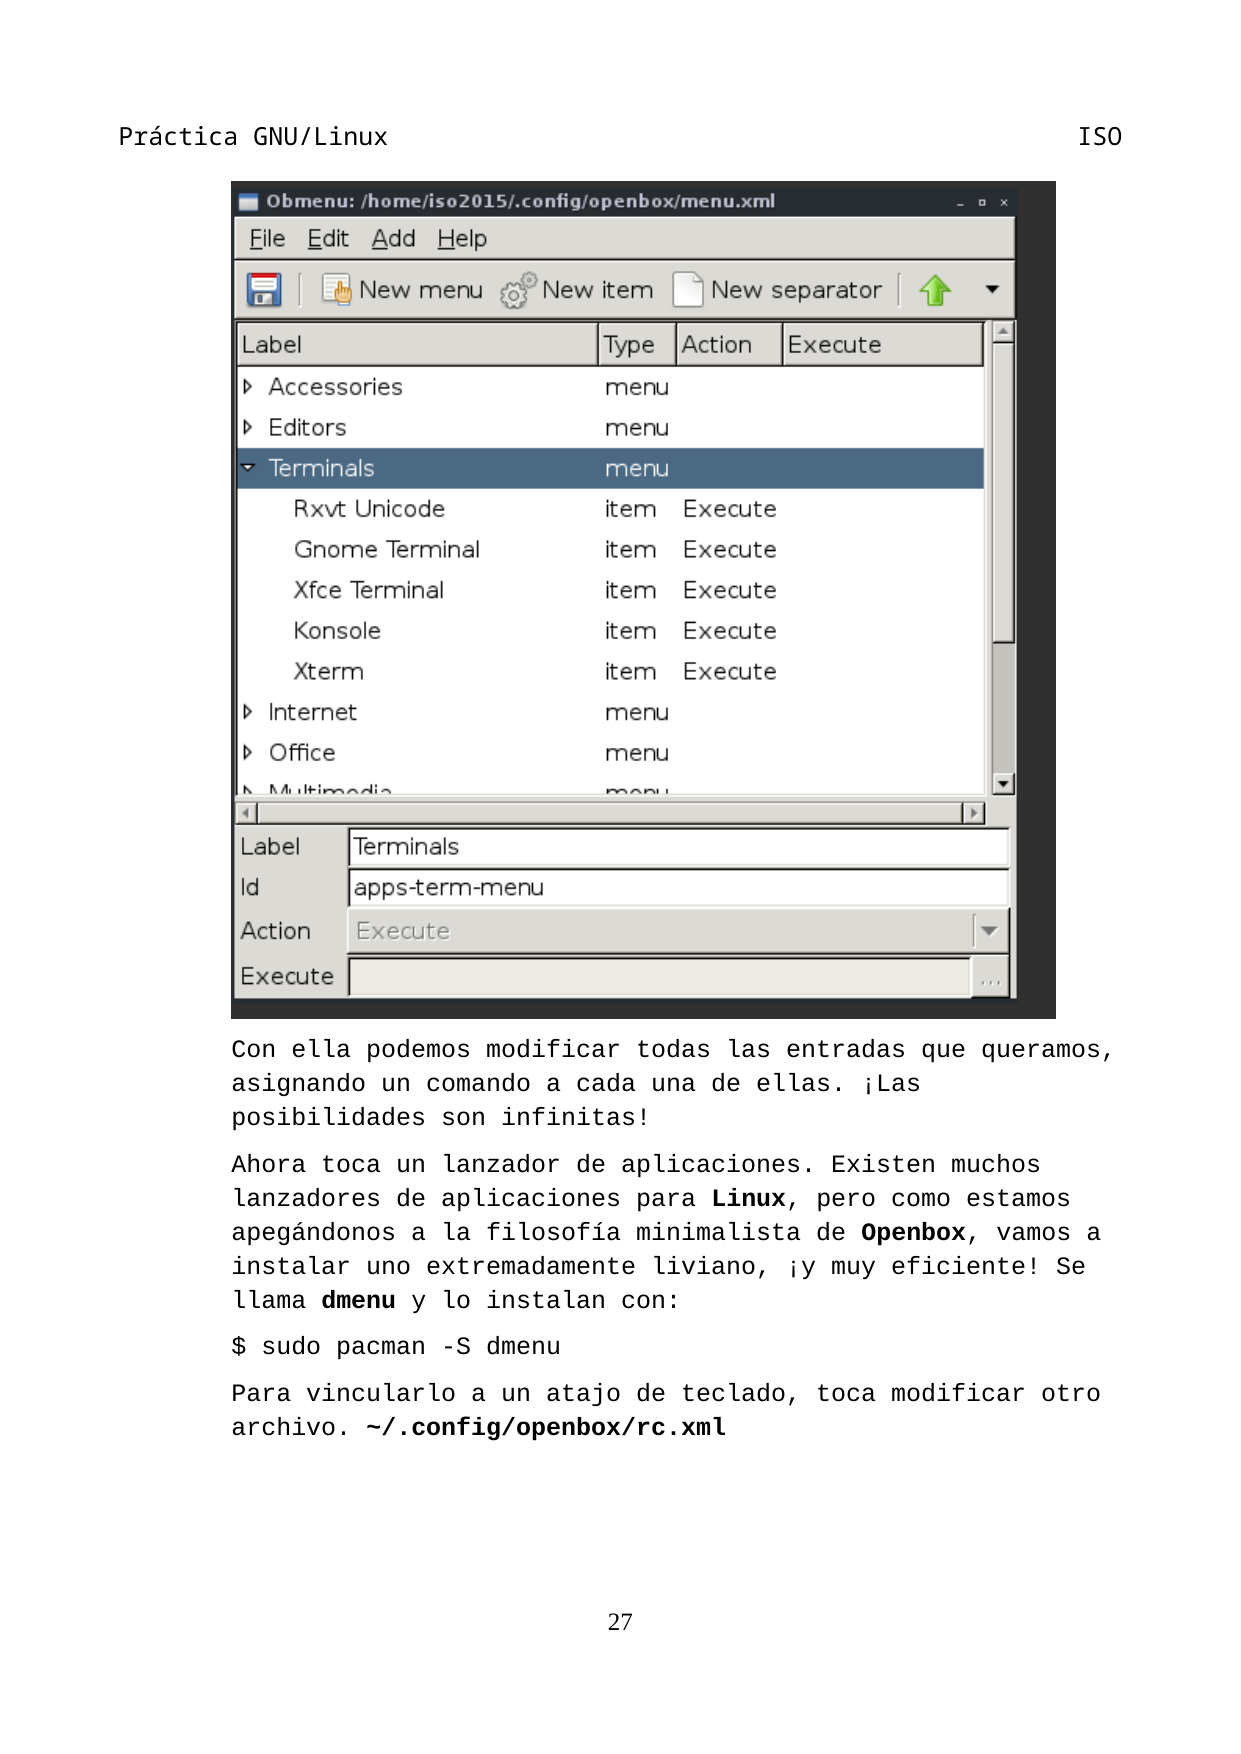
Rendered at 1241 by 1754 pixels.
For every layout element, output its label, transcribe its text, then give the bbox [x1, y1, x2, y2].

text Con ella podemos modificar todas las entradas que queramos, asignando un comando a cada una de ellas. ¡Las posibilidades son infinitas! [231, 1037, 1122, 1133]
text Para vincularlo a un atajo de teclado, toca modificar otro archivo. ~/.config/openbox/rc.xml [231, 1380, 1122, 1442]
text $ sudo pacman -S dmenu [231, 1334, 1122, 1362]
text Ahora toca un lanzador de aplicaciones. Existen muchos lanzadores de aplicaciones para Linux, pero como estamos apegándonos a la filosofía minimalista de Openbox, vamos a instalar uno extremadamente liviano, ¡y muy eficiente! Se llama dmenu y lo instalan con: [231, 1151, 1122, 1316]
picture [231, 181, 1056, 1019]
